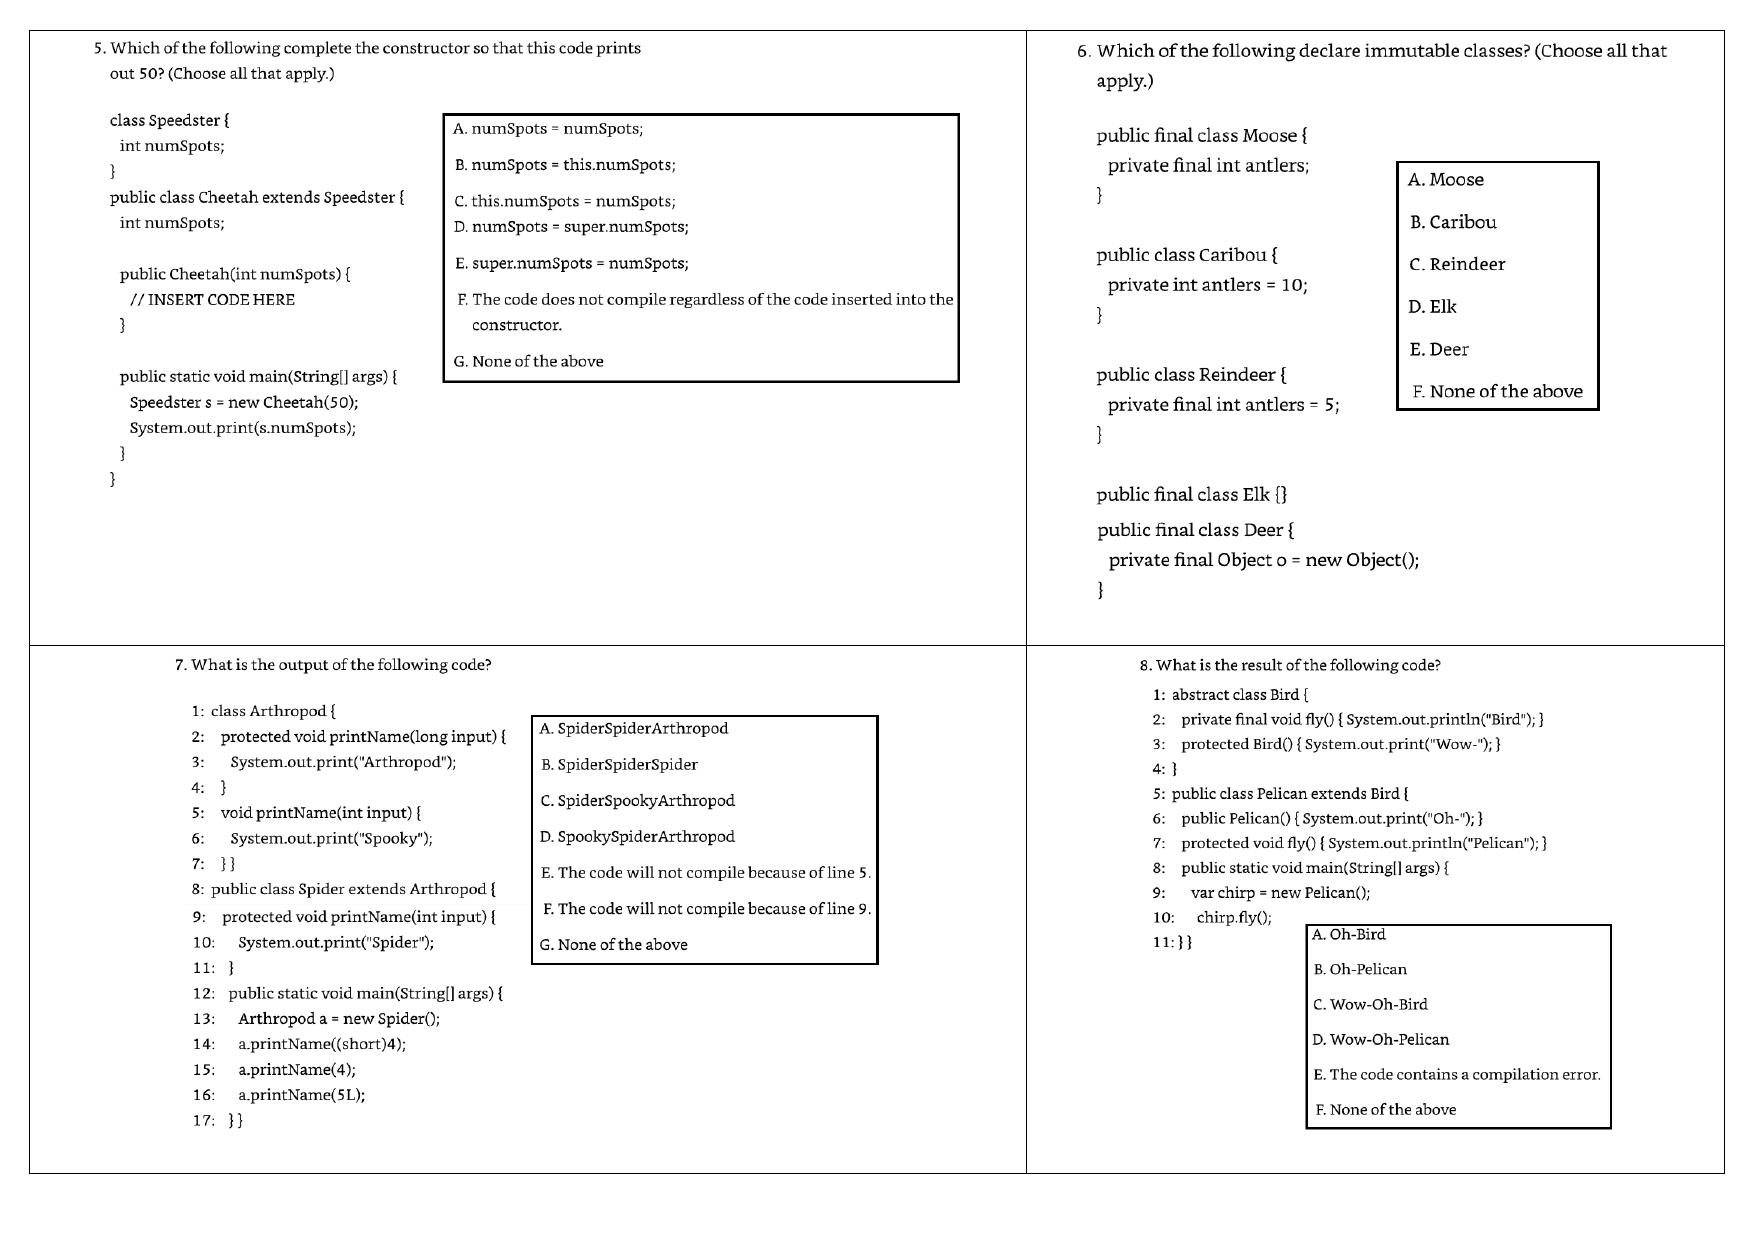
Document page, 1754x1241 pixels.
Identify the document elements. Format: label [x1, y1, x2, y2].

table_cell [1027, 31, 1724, 645]
table_cell [30, 646, 1026, 1173]
table_cell [30, 31, 1026, 645]
picture [1070, 36, 1682, 611]
table_cell [1027, 646, 1724, 1173]
picture [88, 36, 968, 499]
picture [170, 652, 886, 1136]
picture [1131, 652, 1620, 1139]
